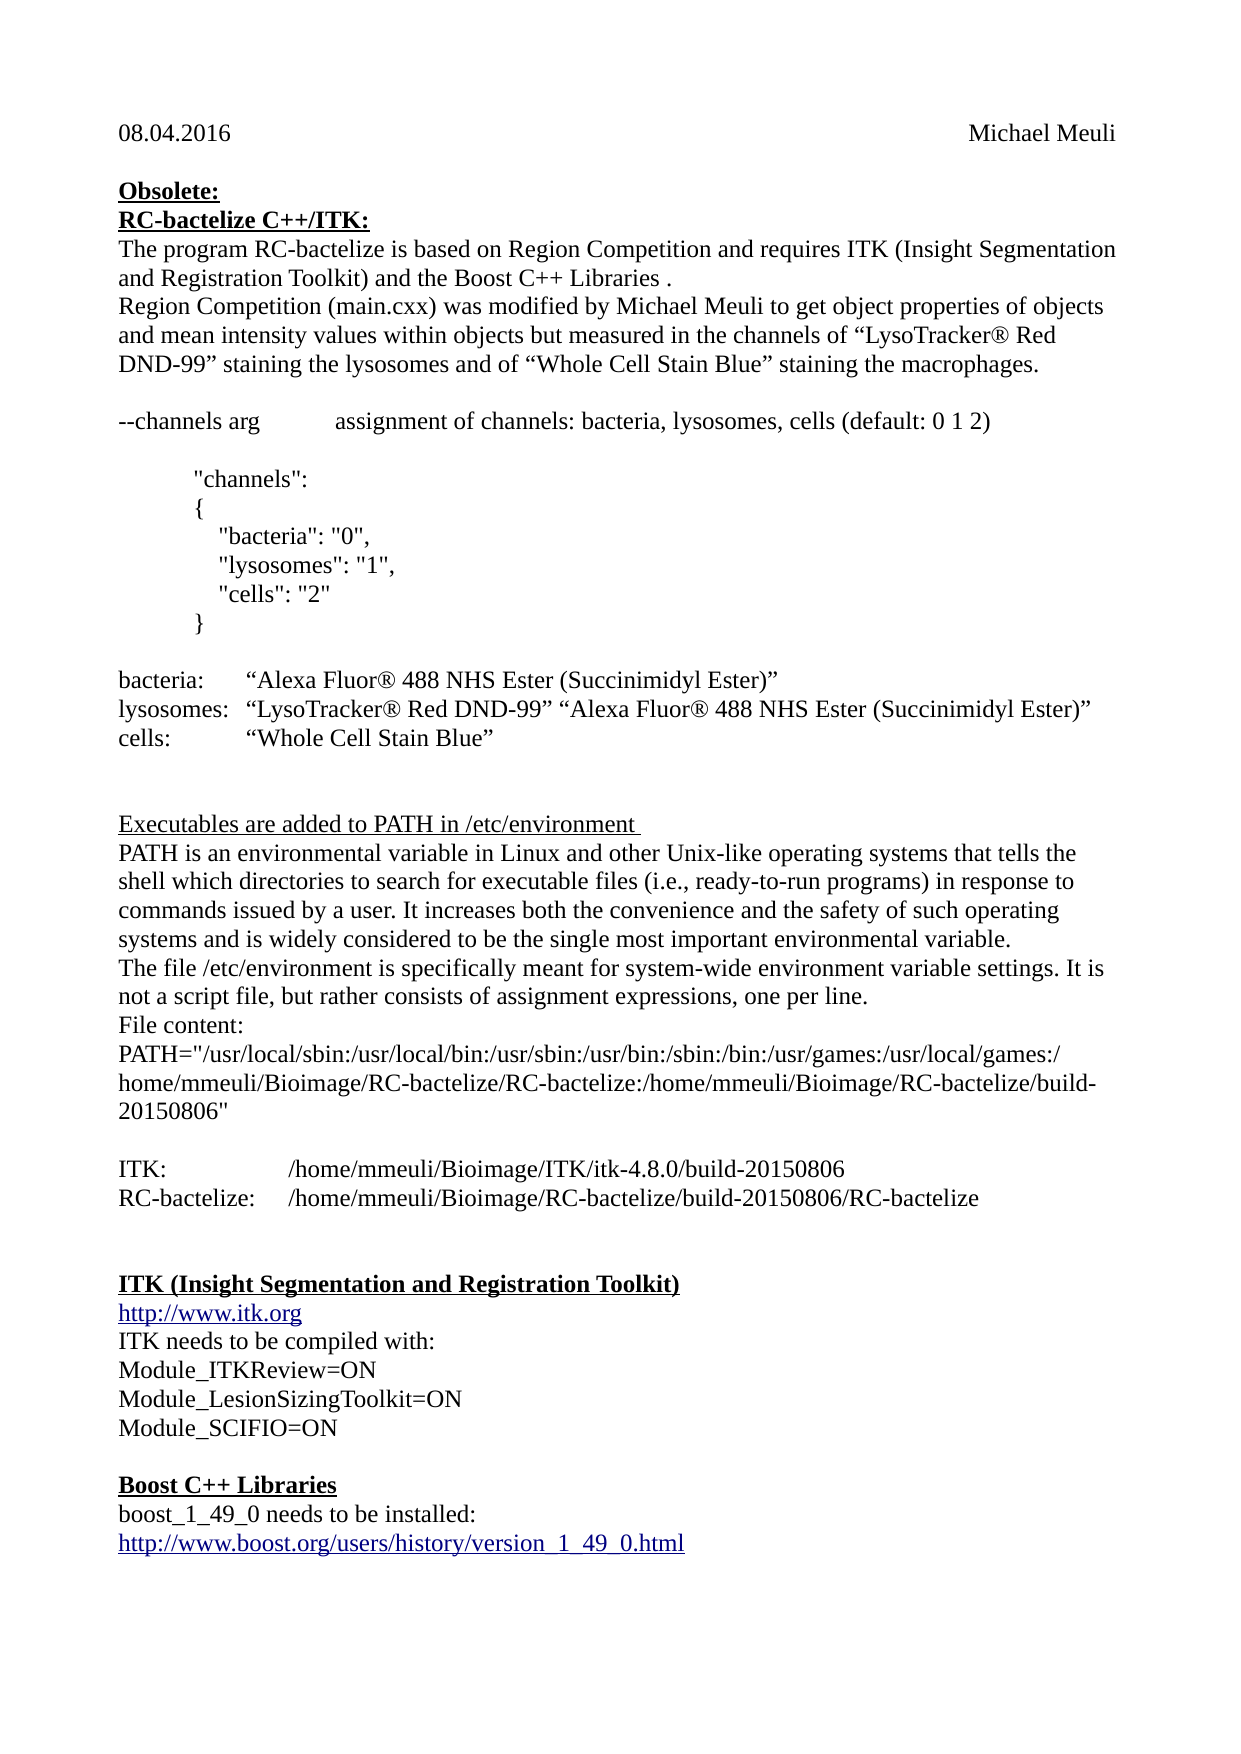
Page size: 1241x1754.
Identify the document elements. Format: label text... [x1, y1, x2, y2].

text "channels": [118, 464, 1122, 493]
text lysosomes: “LysoTracker® Red DND-99” “Alexa Fluor® 488 NHS Ester (Succinimidyl Ester)” [118, 694, 1122, 723]
text PATH="/usr/local/sbin:/usr/local/bin:/usr/sbin:/usr/bin:/sbin:/bin:/usr/games:/usr/local/games:/home/mmeuli/Bioimage/RC-bactelize/RC-bactelize:/home/mmeuli/Bioimage/RC-bactelize/build-20150806" [118, 1039, 1122, 1125]
text cells: “Whole Cell Stain Blue” [118, 723, 1122, 751]
text ITK: /home/mmeuli/Bioimage/ITK/itk-4.8.0/build-20150806 [118, 1154, 1122, 1183]
text ITK needs to be compiled with: [118, 1326, 1122, 1355]
text RC-bactelize: /home/mmeuli/Bioimage/RC-bactelize/build-20150806/RC-bactelize [118, 1183, 1122, 1211]
text boost_1_49_0 needs to be installed: [118, 1499, 1122, 1528]
text bacteria: “Alexa Fluor® 488 NHS Ester (Succinimidyl Ester)” [118, 665, 1122, 694]
text Module_LesionSizingToolkit=ON [118, 1384, 1122, 1413]
text Executables are added to PATH in /etc/environment [118, 809, 1122, 838]
text http://www.boost.org/users/history/version_1_49_0.html [118, 1528, 1122, 1556]
text PATH is an environmental variable in Linux and other Unix-like operating systems that tells the shell which directories to search for executable files (i.e., ready-to-run programs) in response to commands issued by a user. It increases both the convenience and the safety of such operating systems and is widely considered to be the single most important environmental variable. [118, 838, 1122, 953]
text Boost C++ Libraries [118, 1470, 1122, 1499]
text The program RC-bactelize is based on Region Competition and requires ITK (Insight Segmentation and Registration Toolkit) and the Boost C++ Libraries . [118, 234, 1122, 291]
text File content: [118, 1010, 1122, 1039]
text Module_SCIFIO=ON [118, 1413, 1122, 1441]
text RC-bactelize C++/ITK: [118, 205, 1122, 234]
text --channels arg assignment of channels: bacteria, lysosomes, cells (default: 0 1 2) [118, 406, 1122, 435]
text The file /etc/environment is specifically meant for system-wide environment variable settings. It is not a script file, but rather consists of assignment expressions, one per line. [118, 953, 1122, 1010]
text "bacteria": "0", [118, 521, 1122, 550]
text Obsolete: [118, 176, 1122, 205]
text "lysosomes": "1", [118, 550, 1122, 579]
text { [118, 493, 1122, 521]
text } [118, 608, 1122, 636]
text ITK (Insight Segmentation and Registration Toolkit) [118, 1269, 1122, 1298]
text Region Competition (main.cxx) was modified by Michael Meuli to get object properties of objects and mean intensity values within objects but measured in the channels of “LysoTracker® Red DND-99” staining the lysosomes and of “Whole Cell Stain Blue” staining the macrophages. [118, 291, 1122, 378]
text "cells": "2" [118, 579, 1122, 608]
text http://www.itk.org [118, 1298, 1122, 1326]
text Module_ITKReview=ON [118, 1355, 1122, 1384]
